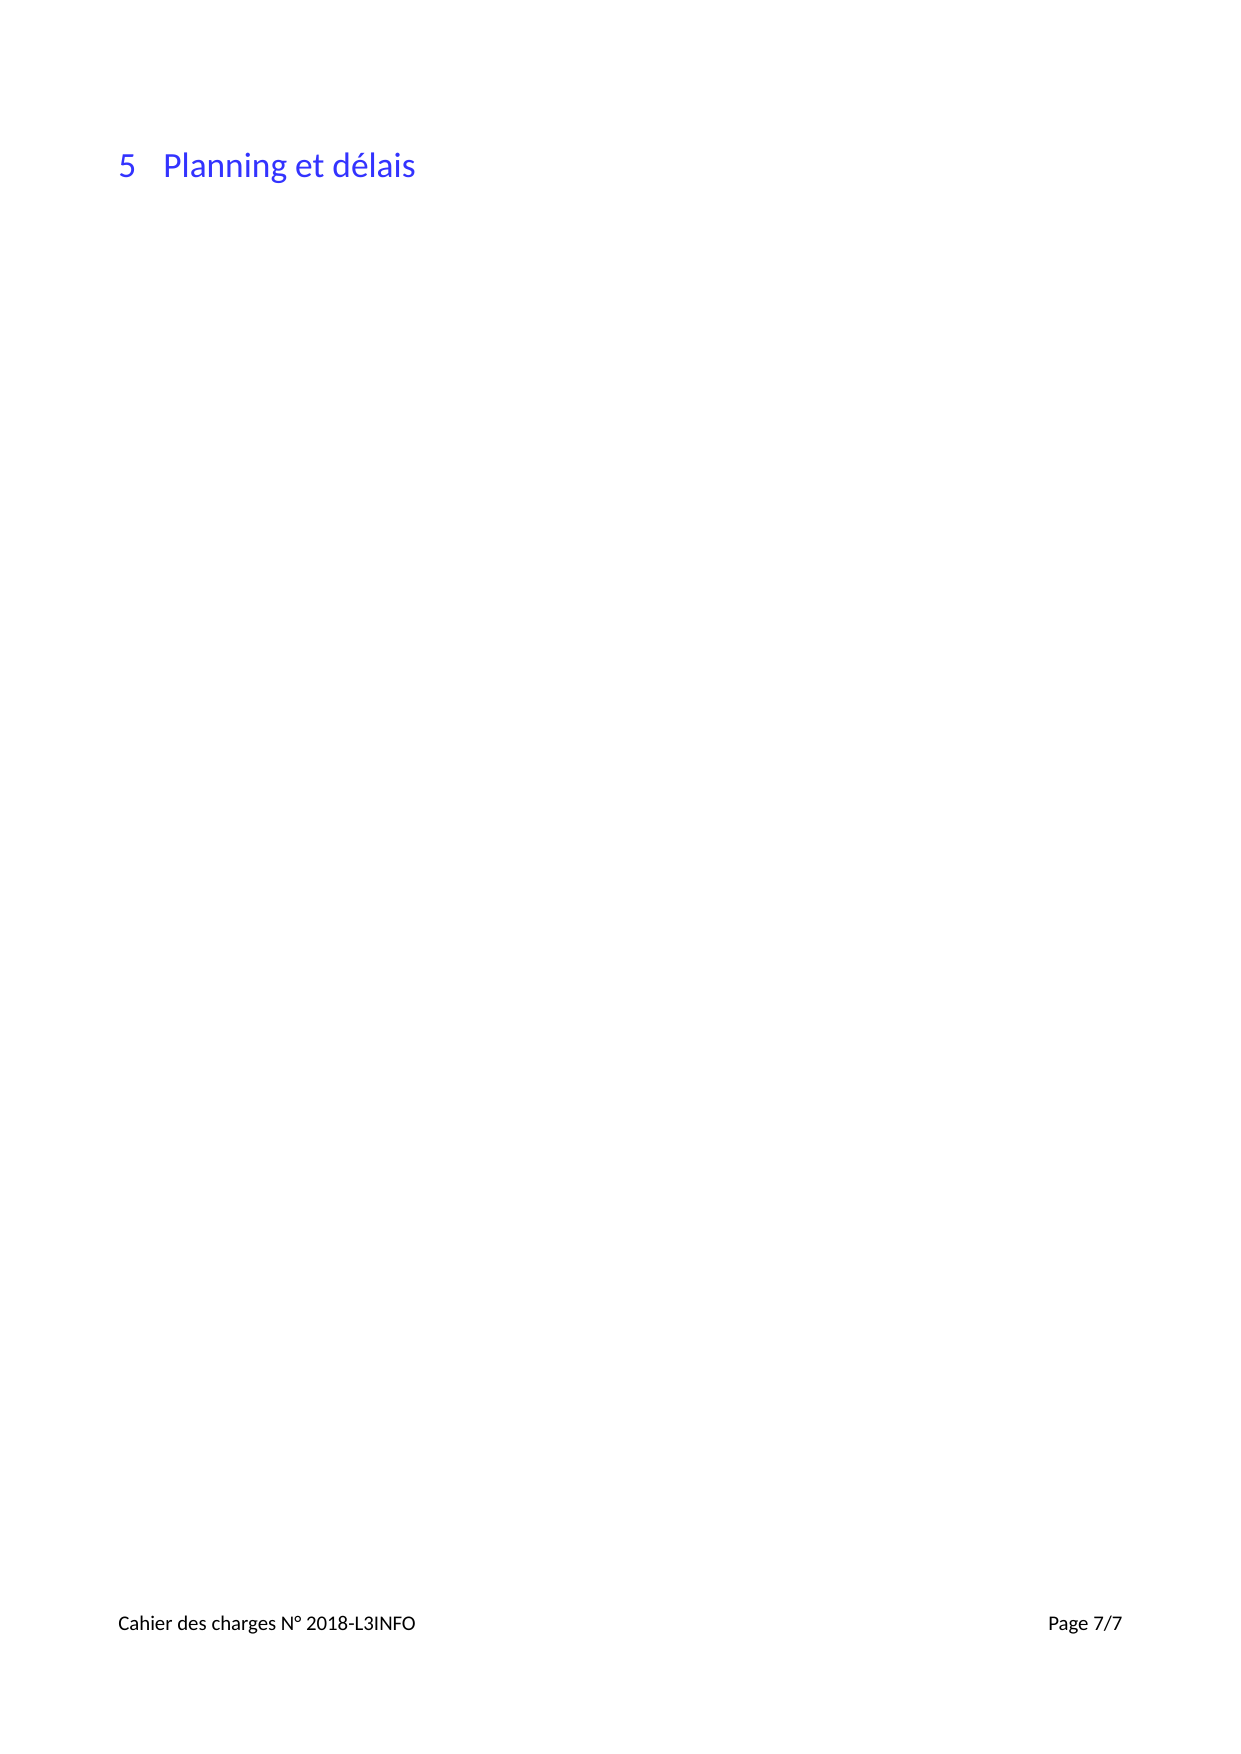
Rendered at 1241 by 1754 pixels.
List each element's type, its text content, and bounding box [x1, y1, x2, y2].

subtitle Planning et délais [118, 143, 1122, 186]
